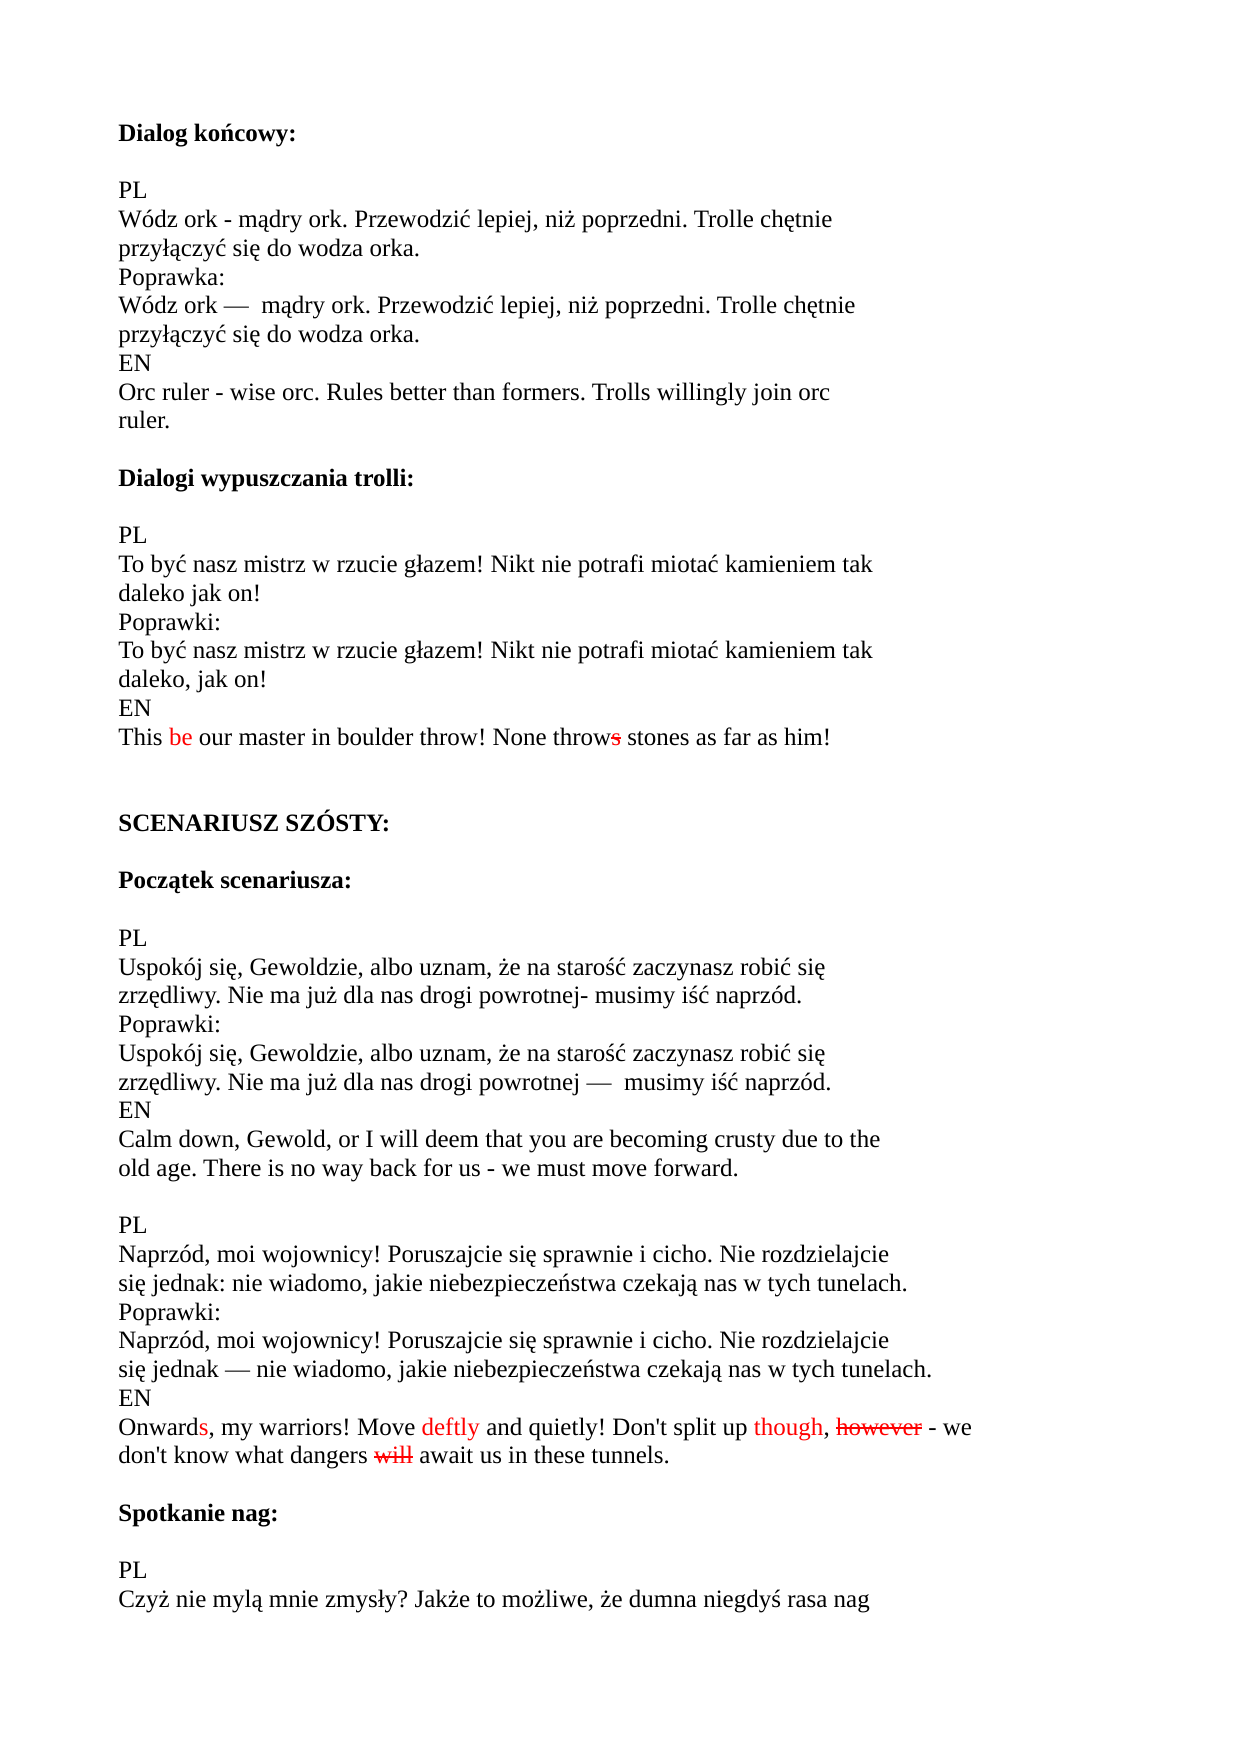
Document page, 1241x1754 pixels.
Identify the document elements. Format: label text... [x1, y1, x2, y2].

text EN [118, 1383, 1122, 1412]
text SCENARIUSZ SZÓSTY: [118, 808, 1122, 837]
text Calm down, Gewold, or I will deem that you are becoming crusty due to the [118, 1124, 1122, 1153]
text Poprawki: [118, 607, 1122, 636]
text Poprawka: [118, 262, 1122, 291]
text Orc ruler - wise orc. Rules better than formers. Trolls willingly join orc [118, 377, 1122, 406]
text zrzędliwy. Nie ma już dla nas drogi powrotnej — musimy iść naprzód. [118, 1067, 1122, 1096]
text PL [118, 176, 1122, 204]
text Onwards, my warriors! Move deftly and quietly! Don't split up though, however - we [118, 1412, 1122, 1441]
text Naprzód, moi wojownicy! Poruszajcie się sprawnie i cicho. Nie rozdzielajcie [118, 1239, 1122, 1268]
text Początek scenariusza: [118, 866, 1122, 894]
text PL [118, 923, 1122, 952]
text Uspokój się, Gewoldzie, albo uznam, że na starość zaczynasz robić się [118, 952, 1122, 981]
text Czyż nie mylą mnie zmysły? Jakże to możliwe, że dumna niegdyś rasa nag [118, 1584, 1122, 1613]
text Poprawki: [118, 1297, 1122, 1326]
text ruler. [118, 406, 1122, 434]
text Wódz ork - mądry ork. Przewodzić lepiej, niż poprzedni. Trolle chętnie [118, 204, 1122, 233]
text PL [118, 1556, 1122, 1584]
text PL [118, 521, 1122, 549]
text EN [118, 1096, 1122, 1124]
text Dialog końcowy: [118, 118, 1122, 147]
text EN [118, 348, 1122, 377]
text Dialogi wypuszczania trolli: [118, 463, 1122, 492]
text daleko jak on! [118, 578, 1122, 607]
text Naprzód, moi wojownicy! Poruszajcie się sprawnie i cicho. Nie rozdzielajcie [118, 1326, 1122, 1354]
text Spotkanie nag: [118, 1498, 1122, 1527]
text się jednak — nie wiadomo, jakie niebezpieczeństwa czekają nas w tych tunelach. [118, 1354, 1122, 1383]
text To być nasz mistrz w rzucie głazem! Nikt nie potrafi miotać kamieniem tak [118, 549, 1122, 578]
text PL [118, 1211, 1122, 1239]
text przyłączyć się do wodza orka. [118, 233, 1122, 262]
text się jednak: nie wiadomo, jakie niebezpieczeństwa czekają nas w tych tunelach. [118, 1268, 1122, 1297]
text This be our master in boulder throw! None throws stones as far as him! [118, 722, 1122, 751]
text daleko, jak on! [118, 664, 1122, 693]
text EN [118, 693, 1122, 722]
text Wódz ork — mądry ork. Przewodzić lepiej, niż poprzedni. Trolle chętnie [118, 291, 1122, 319]
text To być nasz mistrz w rzucie głazem! Nikt nie potrafi miotać kamieniem tak [118, 636, 1122, 664]
text przyłączyć się do wodza orka. [118, 319, 1122, 348]
text zrzędliwy. Nie ma już dla nas drogi powrotnej- musimy iść naprzód. [118, 981, 1122, 1009]
text old age. There is no way back for us - we must move forward. [118, 1153, 1122, 1182]
text don't know what dangers will await us in these tunnels. [118, 1441, 1122, 1469]
text Uspokój się, Gewoldzie, albo uznam, że na starość zaczynasz robić się [118, 1038, 1122, 1067]
text Poprawki: [118, 1009, 1122, 1038]
